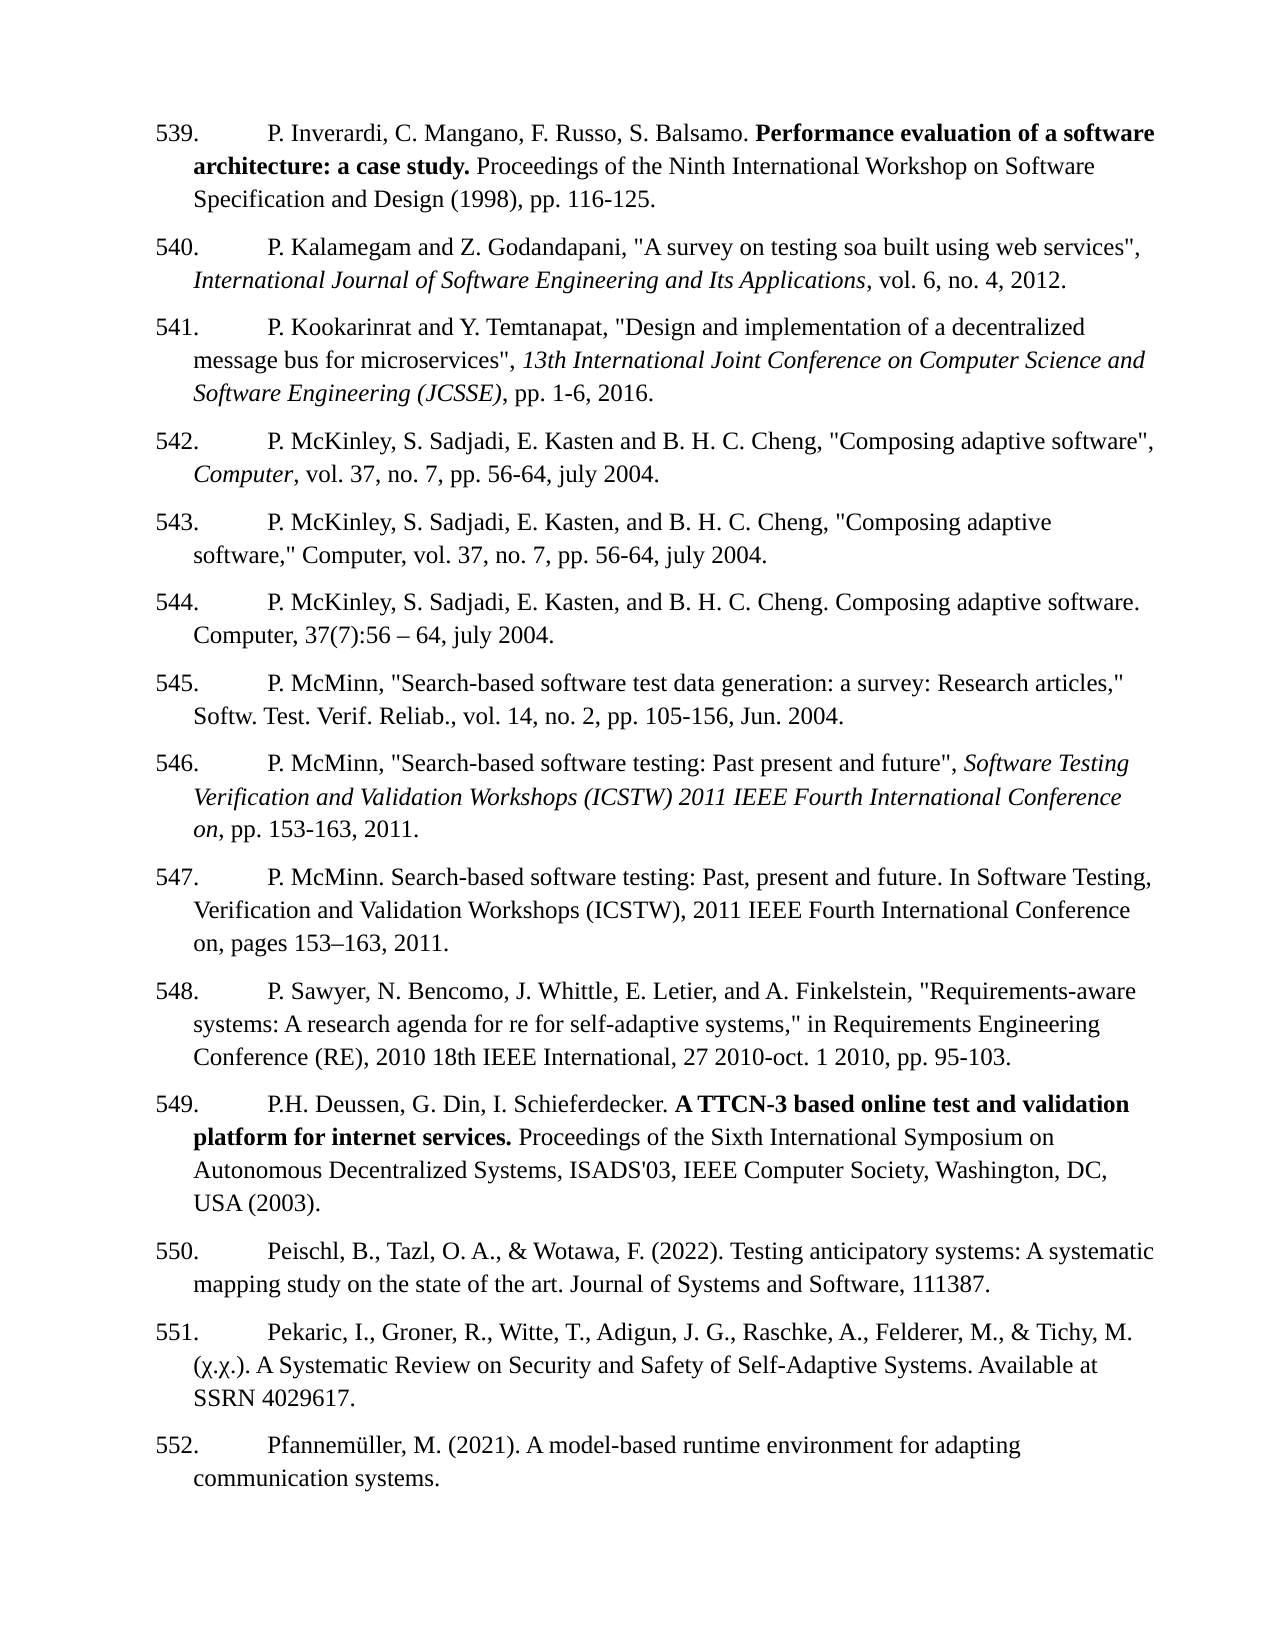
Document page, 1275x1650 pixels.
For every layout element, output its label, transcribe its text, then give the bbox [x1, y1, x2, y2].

list Peischl, B., Tazl, O. A., & Wotawa, F. (2022). Testing anticipatory systems: A systematic mapping study on the state of the art. Journal of Systems and Software, 111387. [155, 1236, 1157, 1298]
list P. Sawyer, N. Bencomo, J. Whittle, E. Letier, and A. Finkelstein, "Requirements-aware systems: A research agenda for re for self-adaptive systems," in Requirements Engineering Conference (RE), 2010 18th IEEE International, 27 2010-oct. 1 2010, pp. 95-103. [155, 976, 1157, 1071]
list P. McMinn. Search-based software testing: Past, present and future. In Software Testing, Verification and Validation Workshops (ICSTW), 2011 IEEE Fourth International Conference on, pages 153–163, 2011. [155, 862, 1157, 957]
list P. McKinley, S. Sadjadi, E. Kasten and B. H. C. Cheng, "Composing adaptive software", Computer, vol. 37, no. 7, pp. 56-64, july 2004. [155, 426, 1157, 488]
list P. McKinley, S. Sadjadi, E. Kasten, and B. H. C. Cheng. Composing adaptive software. Computer, 37(7):56 – 64, july 2004. [155, 587, 1157, 649]
list P. McMinn, "Search-based software test data generation: a survey: Research articles," Softw. Test. Verif. Reliab., vol. 14, no. 2, pp. 105-156, Jun. 2004. [155, 668, 1157, 730]
list Pfannemüller, M. (2021). A model-based runtime environment for adapting communication systems. [155, 1430, 1157, 1492]
list P. Kalamegam and Z. Godandapani, "A survey on testing soa built using web services", International Journal of Software Engineering and Its Applications, vol. 6, no. 4, 2012. [155, 232, 1157, 293]
list P. McKinley, S. Sadjadi, E. Kasten, and B. H. C. Cheng, "Composing adaptive software," Computer, vol. 37, no. 7, pp. 56-64, july 2004. [155, 507, 1157, 568]
list P.H. Deussen, G. Din, I. Schieferdecker. A TTCN-3 based online test and validation platform for internet services. Proceedings of the Sixth International Symposium on Autonomous Decentralized Systems, ISADS'03, IEEE Computer Society, Washington, DC, USA (2003). [155, 1089, 1157, 1217]
list Pekaric, I., Groner, R., Witte, T., Adigun, J. G., Raschke, A., Felderer, M., & Tichy, M. (χ.χ.). A Systematic Review on Security and Safety of Self-Adaptive Systems. Available at SSRN 4029617. [155, 1317, 1157, 1412]
list P. Inverardi, C. Mangano, F. Russo, S. Balsamo. Performance evaluation of a software architecture: a case study. Proceedings of the Ninth International Workshop on Software Specification and Design (1998), pp. 116-125. [155, 118, 1157, 213]
list P. McMinn, "Search-based software testing: Past present and future", Software Testing Verification and Validation Workshops (ICSTW) 2011 IEEE Fourth International Conference on, pp. 153-163, 2011. [155, 748, 1157, 843]
list P. Kookarinrat and Y. Temtanapat, "Design and implementation of a decentralized message bus for microservices", 13th International Joint Conference on Computer Science and Software Engineering (JCSSE), pp. 1-6, 2016. [155, 312, 1157, 407]
